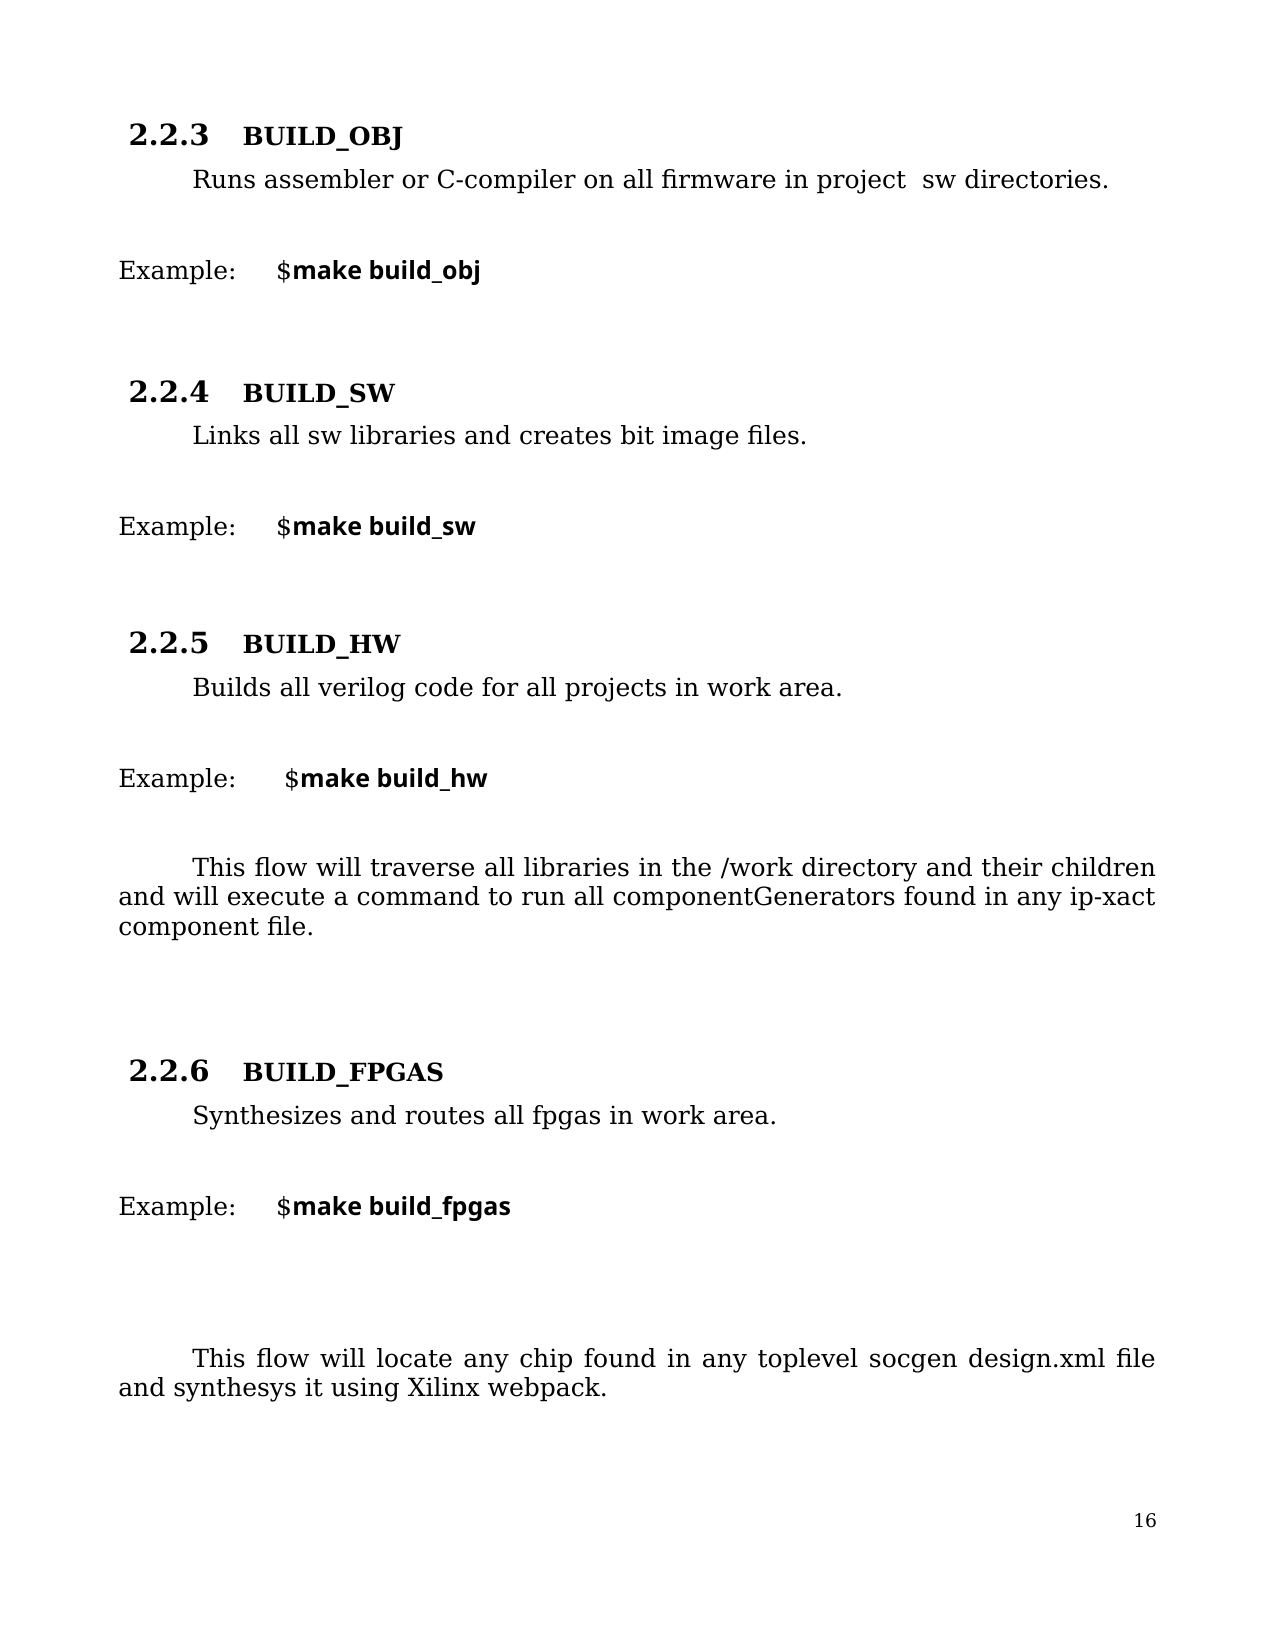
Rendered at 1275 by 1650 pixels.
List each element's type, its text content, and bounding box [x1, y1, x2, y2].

text This flow will traverse all libraries in the /work directory and their children and will execute a command to run all componentGenerators found in any ip-xact component file. [118, 853, 1157, 941]
text Example: $make build_hw [118, 761, 1157, 795]
text Builds all verilog code for all projects in work area. [118, 673, 1157, 702]
text Synthesizes and routes all fpgas in work area. [118, 1101, 1157, 1130]
subtitle BUILD_HW [118, 626, 1157, 661]
text Example: $make build_fpgas [118, 1188, 1157, 1222]
text Example: $make build_sw [118, 509, 1157, 543]
text This flow will locate any chip found in any toplevel socgen design.xml file and synthesys it using Xilinx webpack. [118, 1344, 1157, 1402]
subtitle BUILD_OBJ [118, 118, 1157, 152]
subtitle BUILD_SW [118, 375, 1157, 409]
subtitle BUILD_FPGAS [118, 1054, 1157, 1088]
text Runs assembler or C-compiler on all firmware in project sw directories. [118, 165, 1157, 194]
text Links all sw libraries and creates bit image files. [118, 421, 1157, 451]
text Example: $make build_obj [118, 252, 1157, 286]
